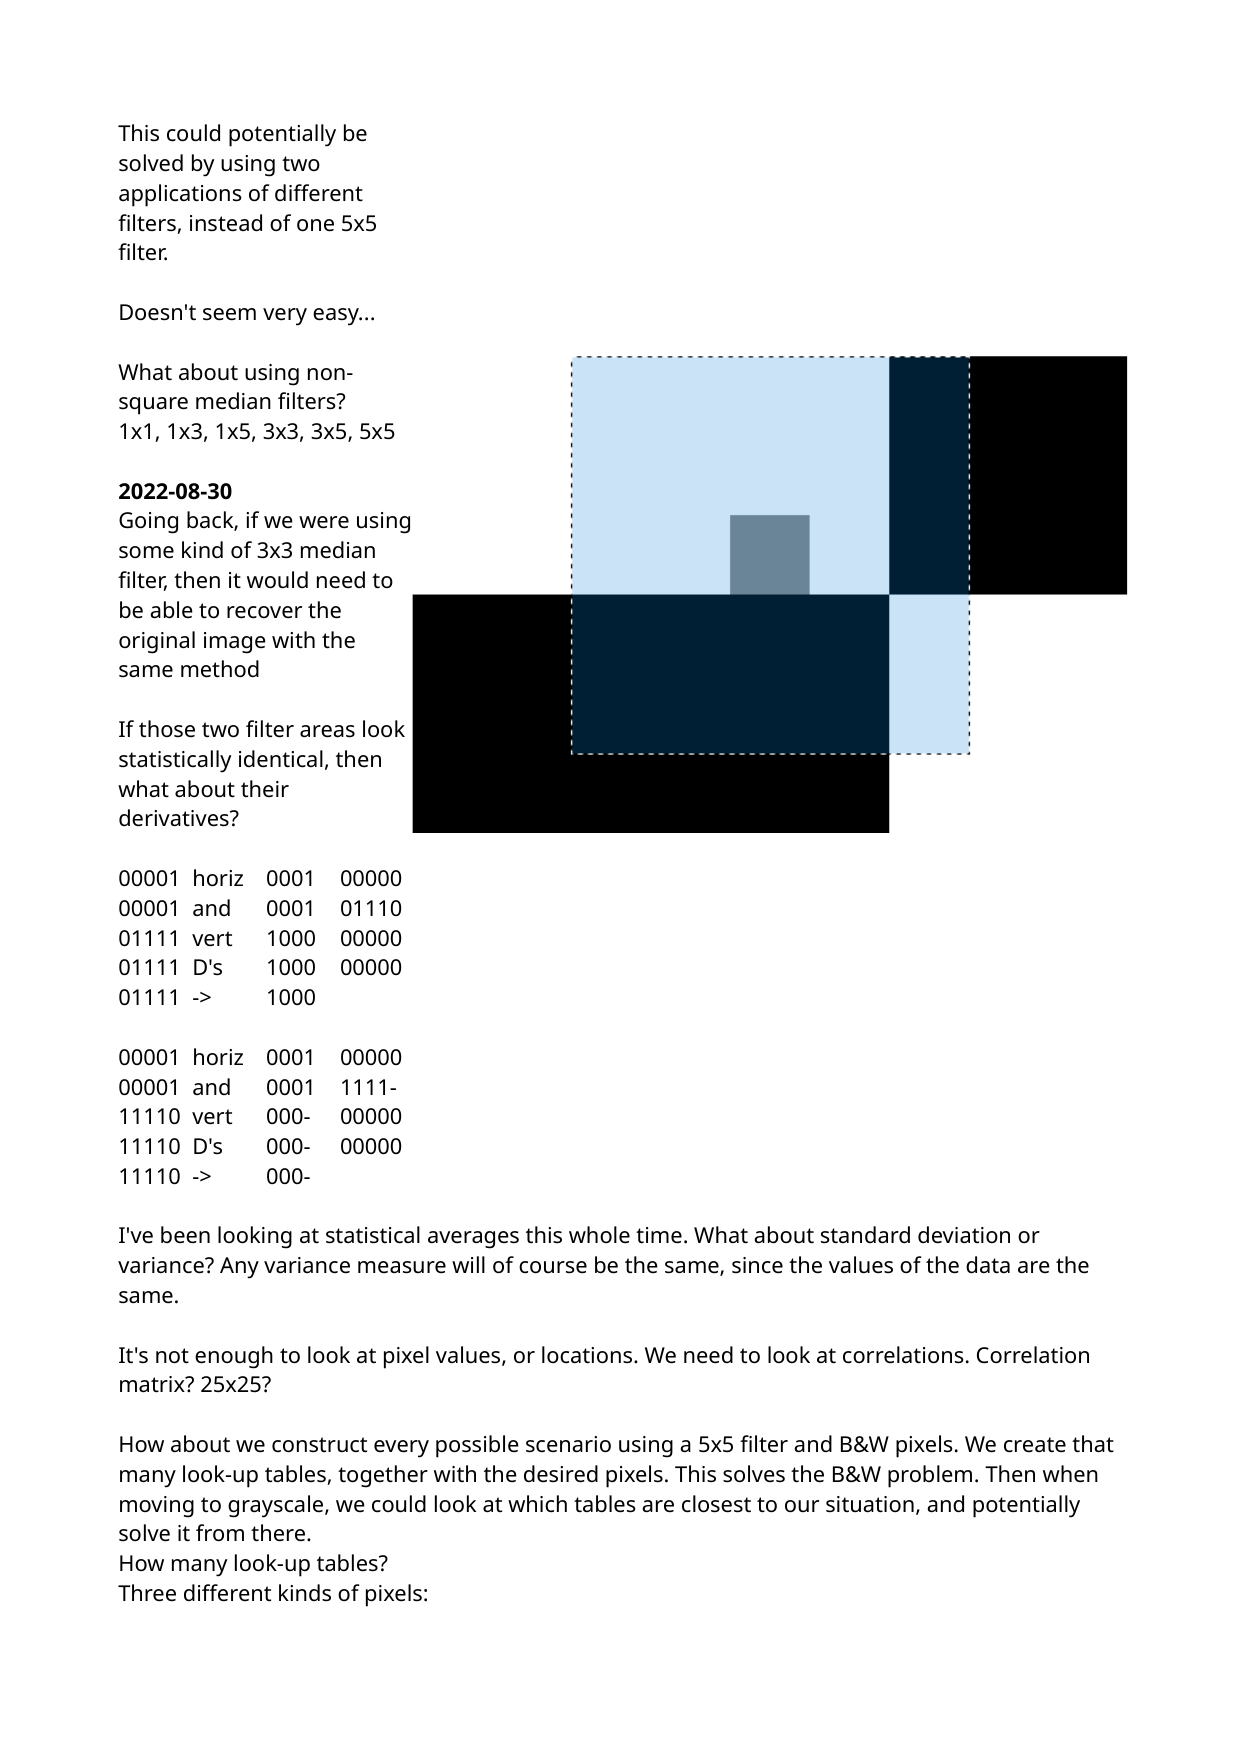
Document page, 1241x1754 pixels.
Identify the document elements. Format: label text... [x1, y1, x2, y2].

text 00001 horiz 0001 00000 [118, 863, 1122, 893]
text 11110 D's 000- 00000 [118, 1131, 1122, 1161]
text I've been looking at statistical averages this whole time. What about standard deviation or variance? Any variance measure will of course be the same, since the values of the data are the same. [118, 1220, 1122, 1310]
text 11110 -> 000- [118, 1161, 1122, 1191]
text How many look-up tables? [118, 1548, 1122, 1578]
text It's not enough to look at pixel values, or locations. We need to look at correlations. Correlation matrix? 25x25? [118, 1339, 1122, 1399]
text 11110 vert 000- 00000 [118, 1101, 1122, 1131]
text 01111 -> 1000 [118, 982, 1122, 1012]
text 00001 horiz 0001 00000 [118, 1042, 1122, 1071]
text 01111 vert 1000 00000 [118, 922, 1122, 952]
text Three different kinds of pixels: [118, 1578, 1122, 1608]
text Going back, if we were using some kind of 3x3 median filter, then it would need to be able to recover the original image with the same method [118, 505, 412, 684]
text 1x1, 1x3, 1x5, 3x3, 3x5, 5x5 [118, 416, 412, 446]
text 00001 and 0001 1111- [118, 1071, 1122, 1101]
text If those two filter areas look statistically identical, then what about their derivatives? [118, 714, 412, 833]
text This could potentially be solved by using two applications of different filters, instead of one 5x5 filter. [118, 118, 412, 267]
text 2022-08-30 [118, 476, 412, 505]
text What about using non-square median filters? [118, 356, 412, 416]
text Doesn't seem very easy... [118, 297, 412, 327]
picture [412, 118, 1128, 833]
text 01111 D's 1000 00000 [118, 952, 1122, 982]
text How about we construct every possible scenario using a 5x5 filter and B&W pixels. We create that many look-up tables, together with the desired pixels. This solves the B&W problem. Then when moving to grayscale, we could look at which tables are closest to our situation, and potentially solve it from there. [118, 1429, 1122, 1548]
text 00001 and 0001 01110 [118, 893, 1122, 922]
